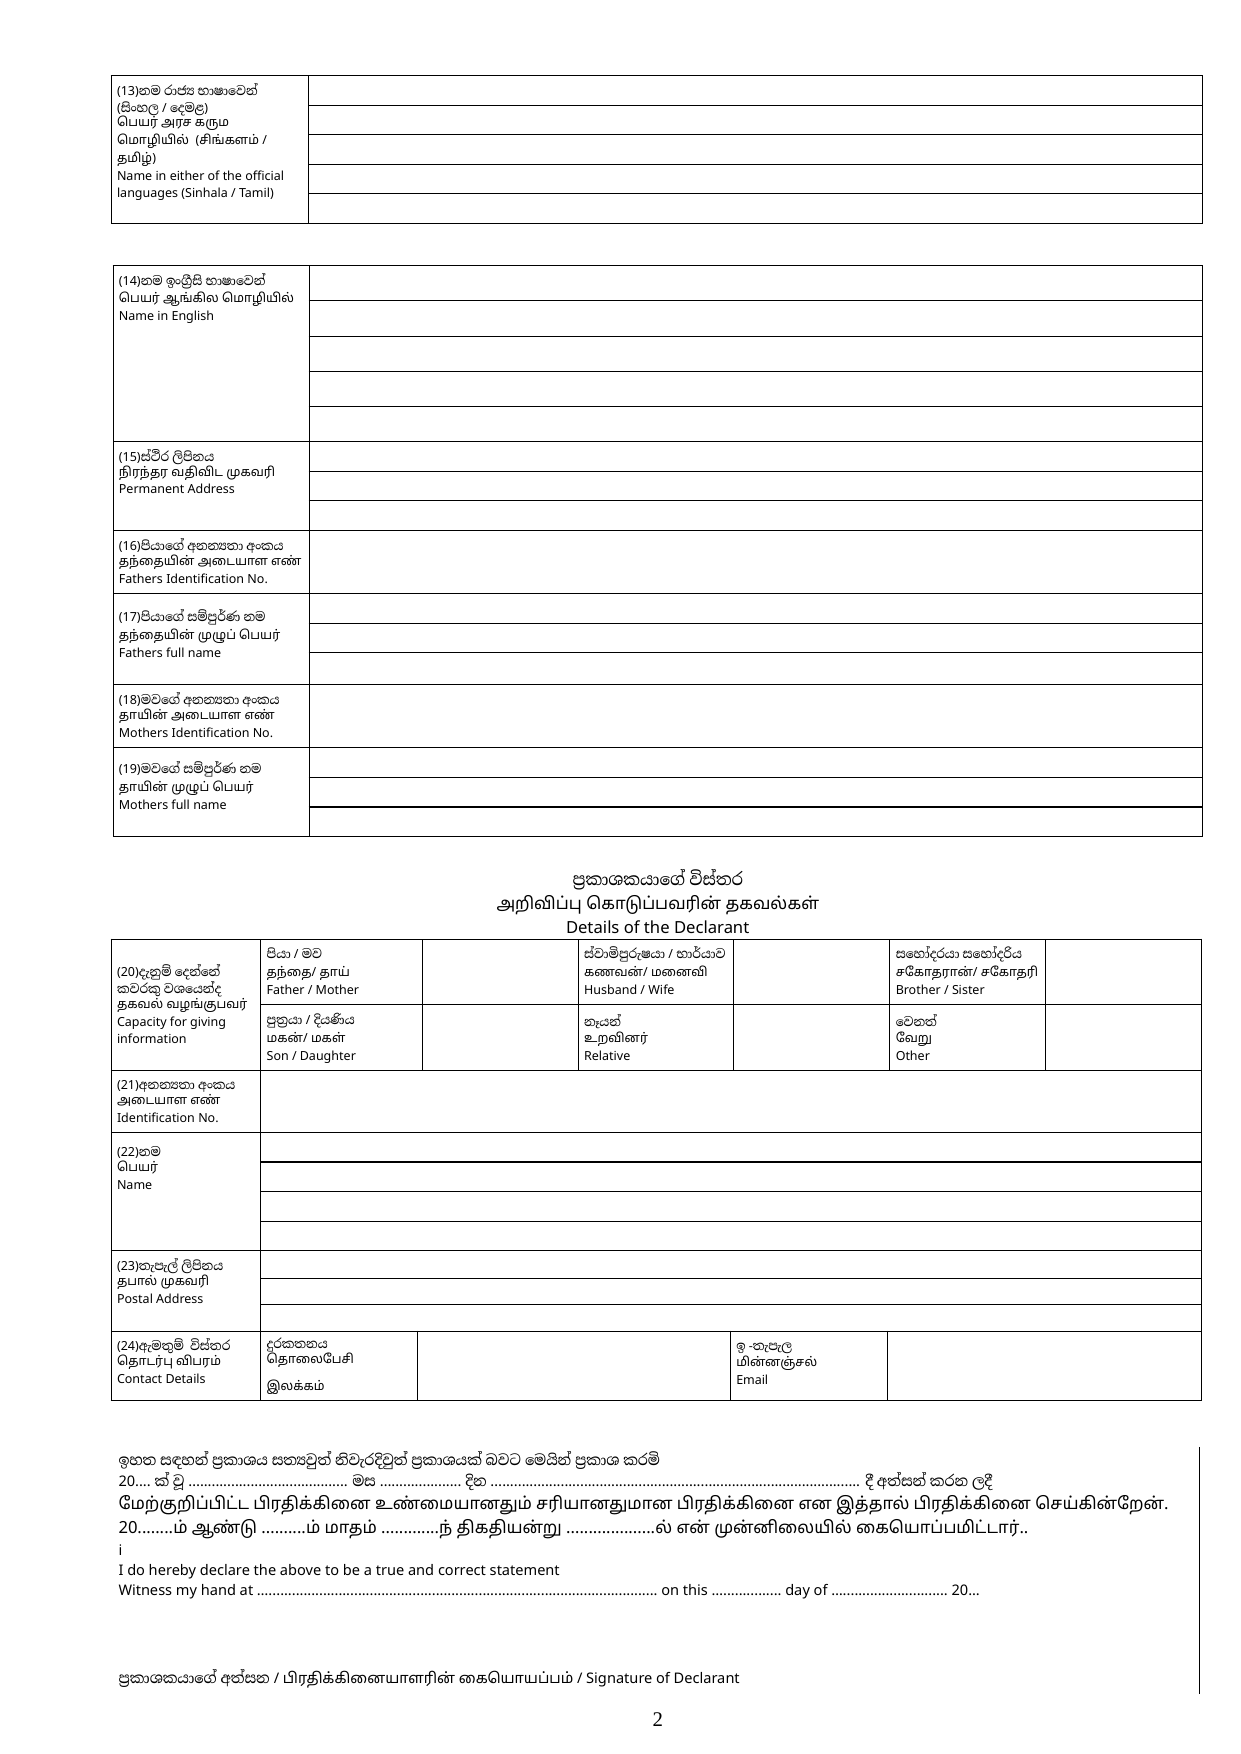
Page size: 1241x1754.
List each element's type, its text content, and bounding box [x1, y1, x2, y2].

table_cell [310, 472, 1202, 500]
table_cell [261, 1305, 1201, 1331]
table_header (14)නම ඉංග්‍රීසි භාෂාවෙන් பெயர் ஆங்கில மொழியில் Name in English [114, 266, 309, 441]
text அறிவிப்பு கொடுப்பவரின் தகவல்கள் [112, 892, 1203, 916]
table_cell නෑයන් உறவினர் Relative [579, 1005, 733, 1070]
text Details of the Declarant [112, 916, 1203, 938]
table_header (20)දැනුම් දෙන්නේ කවරකු වශයෙන්ද தகவல் வழங்குபவர் Capacity for giving information [112, 940, 260, 1070]
table_cell [310, 594, 1202, 623]
table_cell වෙනත් வேறு Other [890, 1005, 1045, 1070]
table_cell (16)පියාගේ අනන්‍යතා අංකය தந்தையின் அடையாள எண் Fathers Identification No. [114, 531, 309, 593]
table_cell [734, 1005, 889, 1070]
table_header [734, 940, 889, 1004]
table_cell [309, 194, 1202, 223]
table_header ඉහත සඳහන් ප්‍රකාශය සත්‍යවුත් නිවැරදිවුත් ප්‍රකාශයක් බවට මෙයින් ප්‍රකාශ කරමි 20.... ක් වූ …...................................... මස ….................. දින …............................................................................................ දී අත්සන් කරන ලදී மேற்குறிப்பிட்ட பிரதிக்கினை உண்மையானதும் சரியானதுமான பிரதிக்கினை என இத்தால் பிரதிக்கினை செய்கின்றேன். 20........ம் ஆண்டு ….......ம் மாதம் …..........ந் திகதியன்று ….................ல் என் முன்னிலையில் கையொப்பமிட்டார்.. i I do hereby declare the above to be a true and correct statement Witness my hand at ….................................................................................................... on this …............... day of …........................... 20... ප්‍රකාශකයාගේ අත්සන / பிரதிக்கினையாளரின் கையொயப்பம் / Signature of Declarant [113, 1447, 1199, 1694]
table_cell [310, 531, 1202, 593]
table_cell [310, 337, 1202, 371]
table_cell [261, 1163, 1201, 1191]
table_cell [310, 372, 1202, 406]
table_cell [310, 808, 1202, 836]
table_cell (19)මවගේ සම්පුර්ණ නම தாயின் முழுப் பெயர் Mothers full name [114, 748, 309, 836]
table_cell [310, 624, 1202, 652]
table_cell [423, 1005, 578, 1070]
table_cell [261, 1071, 1201, 1132]
table_cell [261, 1251, 1201, 1277]
table_cell දුරකතනය தொலைபேசி இலக்கம் Telephone [261, 1332, 417, 1400]
table_cell [888, 1332, 1201, 1400]
table_cell [309, 76, 1202, 104]
table_cell [261, 1133, 1201, 1161]
table_cell (21)අනන්‍යතා අංකය அடையாள எண் Identification No. [112, 1071, 260, 1132]
table_cell [310, 301, 1202, 336]
table_header පියා / මව தந்தை/ தாய் Father / Mother [261, 940, 422, 1004]
table_cell (15)ස්ථිර ලිපිනය நிரந்தர வதிவிட முகவரி Permanent Address [114, 442, 309, 530]
table_header [310, 266, 1202, 300]
text ප්‍රකාශකයාගේ විස්තර [112, 871, 1203, 892]
table_cell (24)ඇමතුම් විස්තර தொடர்பு விபரம் Contact Details [112, 1332, 260, 1400]
table_cell [310, 407, 1202, 441]
table_header ස්වාමිපුරුෂයා / භාර්යාව கணவன்/ மனைவி Husband / Wife [579, 940, 733, 1004]
table_cell [309, 165, 1202, 193]
table_cell [309, 135, 1202, 164]
table_cell (23)තැපැල් ලිපිනය தபால் முகவரி Postal Address [112, 1251, 260, 1331]
table_cell [310, 778, 1202, 806]
table_cell [310, 748, 1202, 777]
table_cell (22)නම பெயர் Name [112, 1133, 260, 1250]
table_cell ඉ -තැපැල மின்னஞ்சல் Email [731, 1332, 887, 1400]
table_cell [310, 653, 1202, 684]
table_cell පුත්‍රයා / දියණිය மகன்/ மகள் Son / Daughter [261, 1005, 422, 1070]
table_header [1046, 940, 1201, 1004]
table_cell [261, 1192, 1201, 1221]
table_header සහෝදරයා සහෝදරිය சகோதரான்/ சகோதரி Brother / Sister [890, 940, 1045, 1004]
table_cell [418, 1332, 730, 1400]
table_cell (13)නම රාජ්‍ය භාෂාවෙන් (සිංහල / දෙමළ) பெயர் அரச கரும மொழியில் (சிங்களம் / தமிழ்) Name in either of the official languages (Sinhala / Tamil) [112, 76, 308, 223]
table_cell [261, 1279, 1201, 1304]
table_cell [309, 106, 1202, 134]
table_cell [310, 442, 1202, 471]
table_cell [310, 501, 1202, 530]
table_cell [261, 1222, 1201, 1250]
table_cell [1046, 1005, 1201, 1070]
table_header [423, 940, 578, 1004]
table_cell [310, 685, 1202, 747]
table_cell (18)මවගේ අනන්‍යතා අංකය தாயின் அடையாள எண் Mothers Identification No. [114, 685, 309, 747]
table_cell (17)පියාගේ සම්පුර්ණ නම தந்தையின் முழுப் பெயர் Fathers full name [114, 594, 309, 684]
